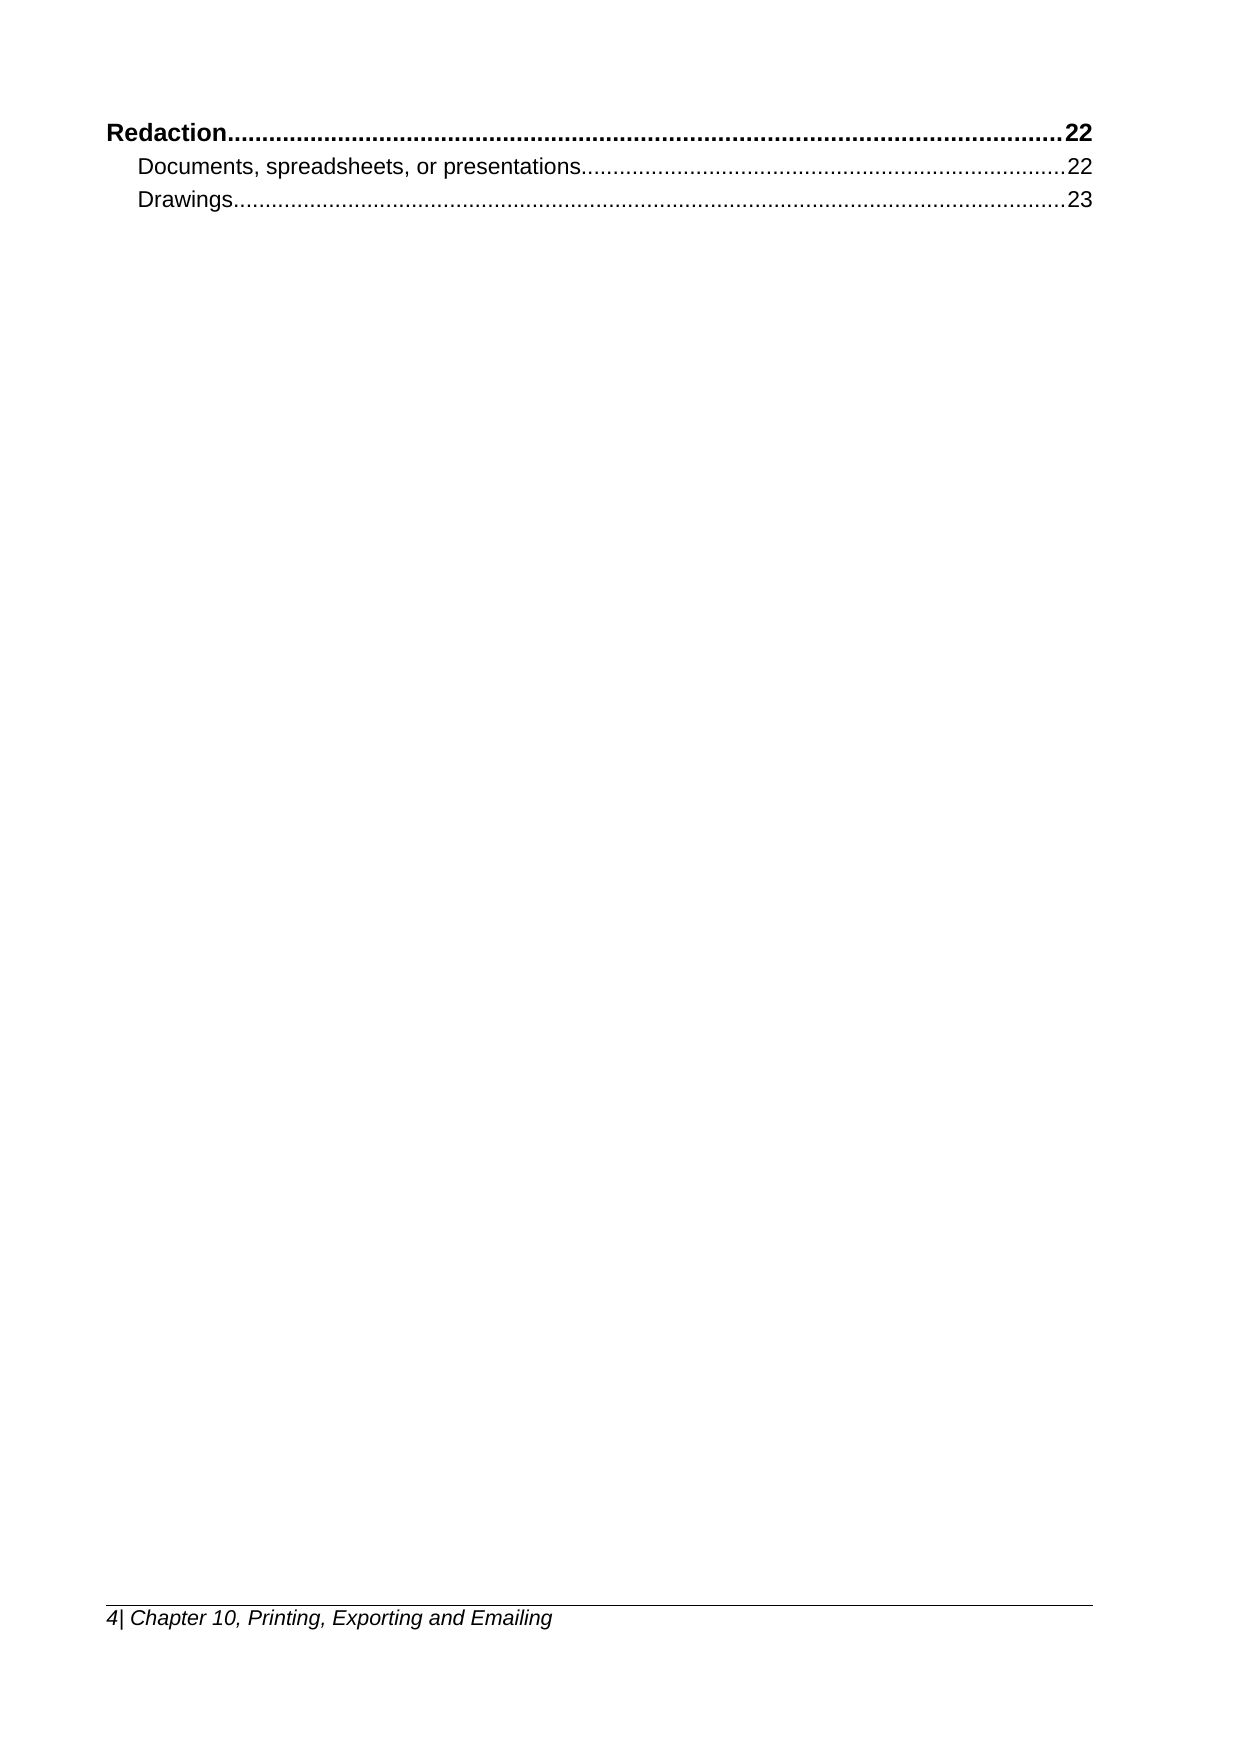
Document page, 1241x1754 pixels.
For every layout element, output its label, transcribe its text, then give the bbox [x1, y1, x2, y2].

text Documents, spreadsheets, or presentations 22 [137, 153, 1093, 179]
text Redaction 22 [106, 118, 1093, 147]
text Drawings 23 [137, 186, 1093, 212]
